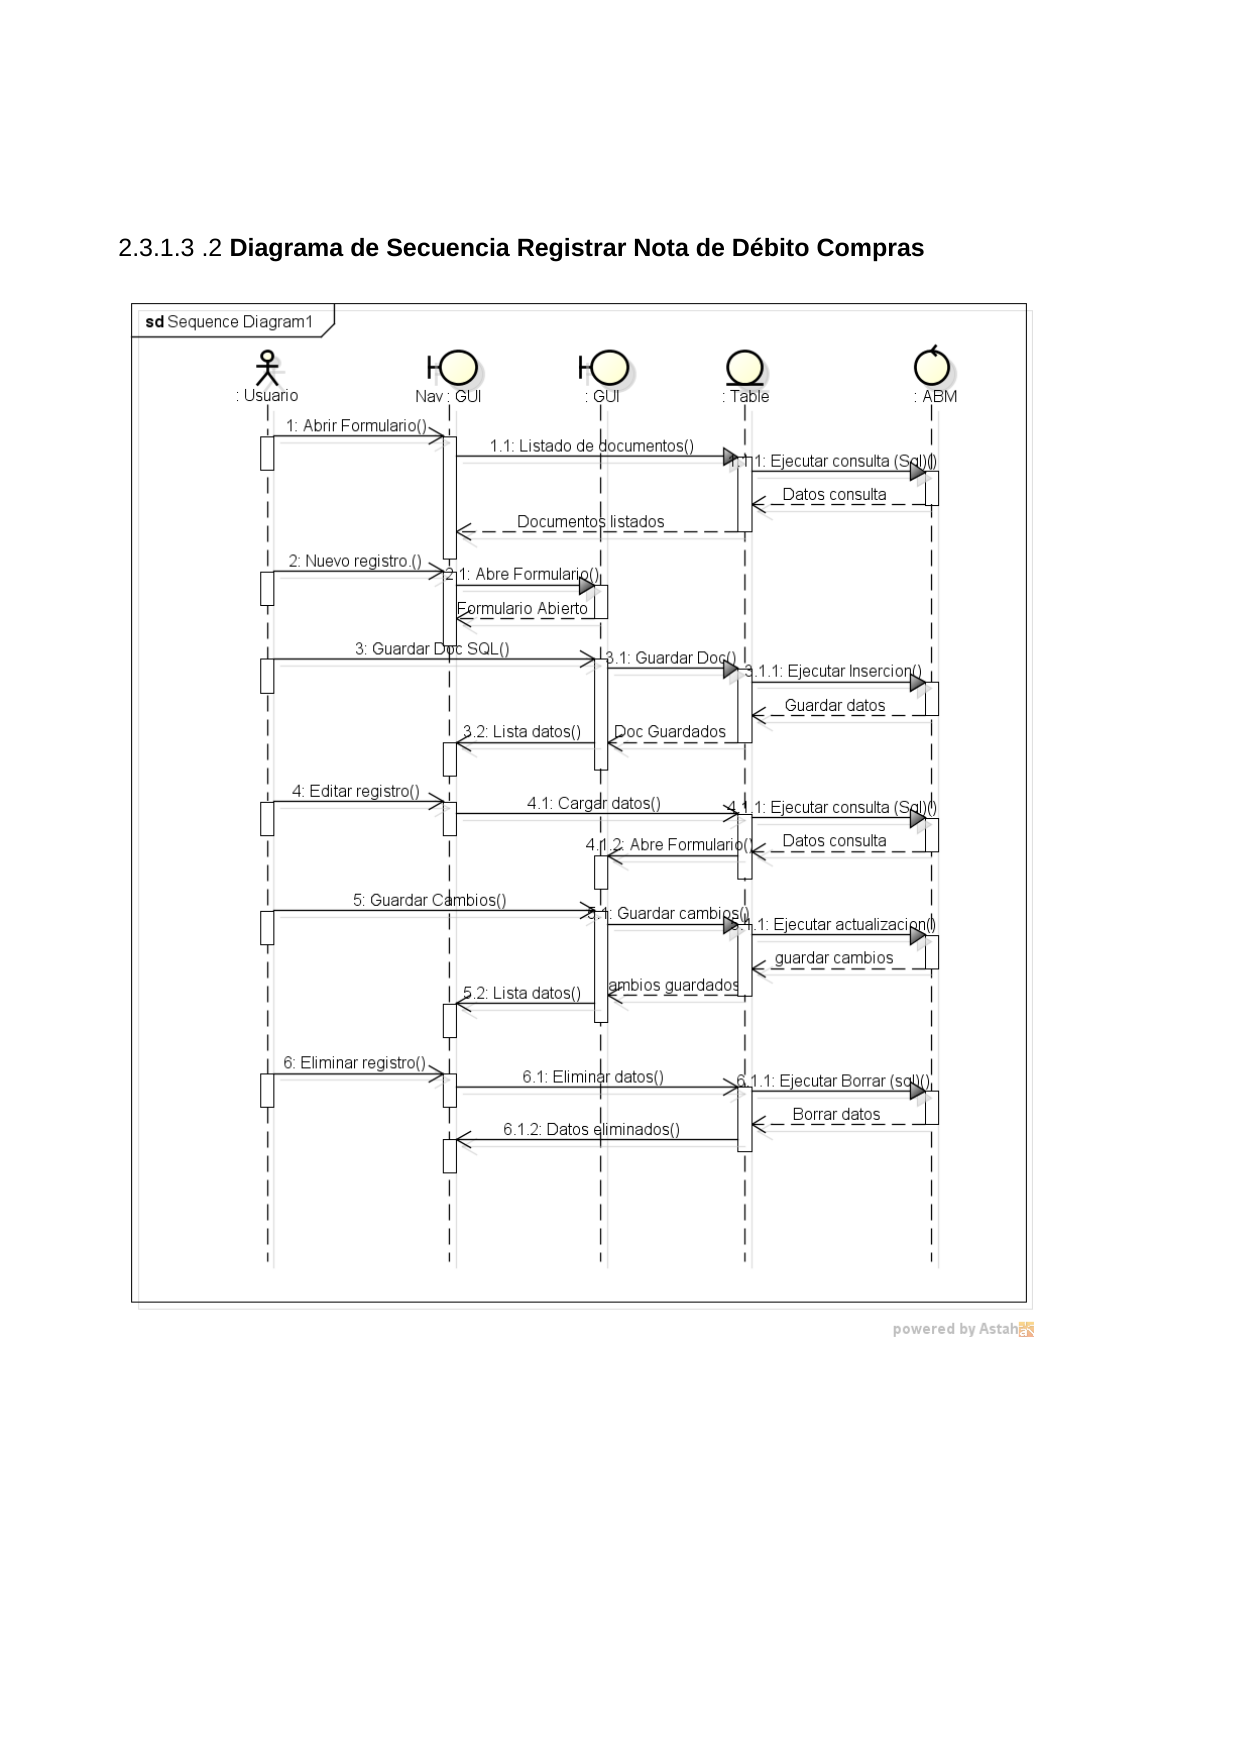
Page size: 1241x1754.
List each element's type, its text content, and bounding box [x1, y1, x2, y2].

text 2.3.1.3 .2 Diagrama de Secuencia Registrar Nota de Débito Compras [118, 233, 1122, 262]
